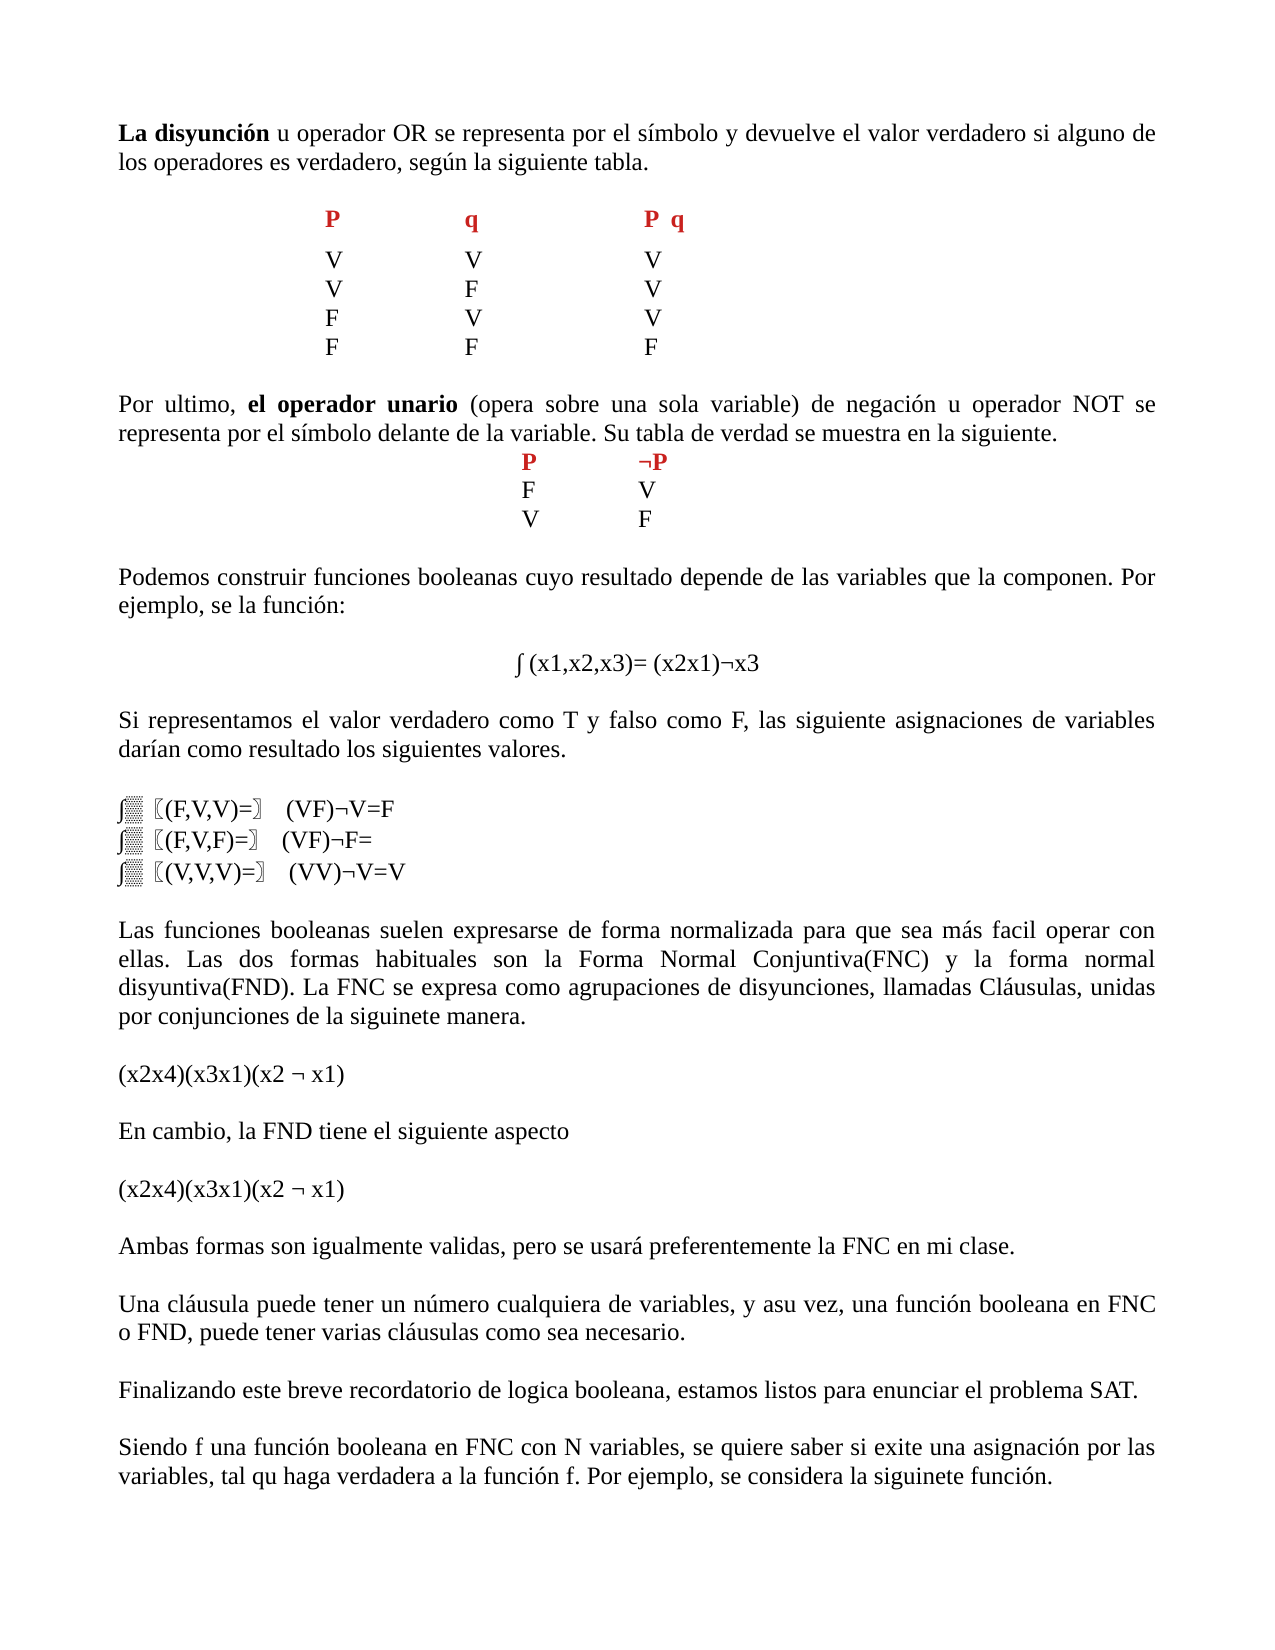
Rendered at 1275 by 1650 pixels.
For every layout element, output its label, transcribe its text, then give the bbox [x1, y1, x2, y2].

table_cell F [464, 274, 644, 303]
table_header P [521, 447, 638, 476]
table_cell V [644, 274, 921, 303]
table_header q [464, 204, 644, 246]
text Siendo f una función booleana en FNC con N variables, se quiere saber si exite una asignación por las variables, tal qu haga verdadera a la función f. Por ejemplo, se considera la siguinete función. [118, 1432, 1157, 1490]
text Finalizando este breve recordatorio de logica booleana, estamos listos para enunciar el problema SAT. [118, 1375, 1157, 1404]
table_cell F [521, 476, 638, 504]
table_header F [325, 332, 464, 361]
table_cell V [521, 504, 638, 533]
text La disyunción u operador OR se representa por el símbolo y devuelve el valor verdadero si alguno de los operadores es verdadero, según la siguiente tabla. [118, 118, 1157, 176]
table_cell V [464, 246, 644, 274]
text (x2x4)(x3x1)(x2 ¬ x1) [118, 1174, 1157, 1202]
text Ambas formas son igualmente validas, pero se usará preferentemente la FNC en mi clase. [118, 1231, 1157, 1260]
text ∫▒〖(F,V,F)=〗 (VF)¬F= [118, 823, 1157, 855]
text En cambio, la FND tiene el siguiente aspecto [118, 1116, 1157, 1145]
table_cell V [638, 476, 727, 504]
table_cell V [325, 246, 464, 274]
table_header P q [644, 204, 921, 246]
text Una cláusula puede tener un número cualquiera de variables, y asu vez, una función booleana en FNC o FND, puede tener varias cláusulas como sea necesario. [118, 1289, 1157, 1346]
table_header V [464, 303, 644, 332]
table_cell F [638, 504, 727, 533]
table_header F [644, 332, 921, 361]
text (x2x4)(x3x1)(x2 ¬ x1) [118, 1059, 1157, 1087]
text Por ultimo, el operador unario (opera sobre una sola variable) de negación u operador NOT se representa por el símbolo delante de la variable. Su tabla de verdad se muestra en la siguiente. [118, 389, 1157, 447]
text Si representamos el valor verdadero como T y falso como F, las siguiente asignaciones de variables darían como resultado los siguientes valores. [118, 706, 1157, 763]
table_header ¬P [638, 447, 727, 476]
table_header P [325, 204, 464, 246]
table_cell V [644, 246, 921, 274]
table_header F [464, 332, 644, 361]
table_header F [325, 303, 464, 332]
table_cell V [325, 274, 464, 303]
text ∫▒〖(V,V,V)=〗 (VV)¬V=V [118, 855, 1157, 886]
text Las funciones booleanas suelen expresarse de forma normalizada para que sea más facil operar con ellas. Las dos formas habituales son la Forma Normal Conjuntiva(FNC) y la forma normal disyuntiva(FND). La FNC se expresa como agrupaciones de disyunciones, llamadas Cláusulas, unidas por conjunciones de la siguinete manera. [118, 915, 1157, 1030]
table_header V [644, 303, 921, 332]
text ∫▒〖(F,V,V)=〗 (VF)¬V=F [118, 792, 1157, 823]
text ∫ (x1,x2,x3)= (x2x1)¬x3 [118, 648, 1157, 677]
text Podemos construir funciones booleanas cuyo resultado depende de las variables que la componen. Por ejemplo, se la función: [118, 562, 1157, 619]
